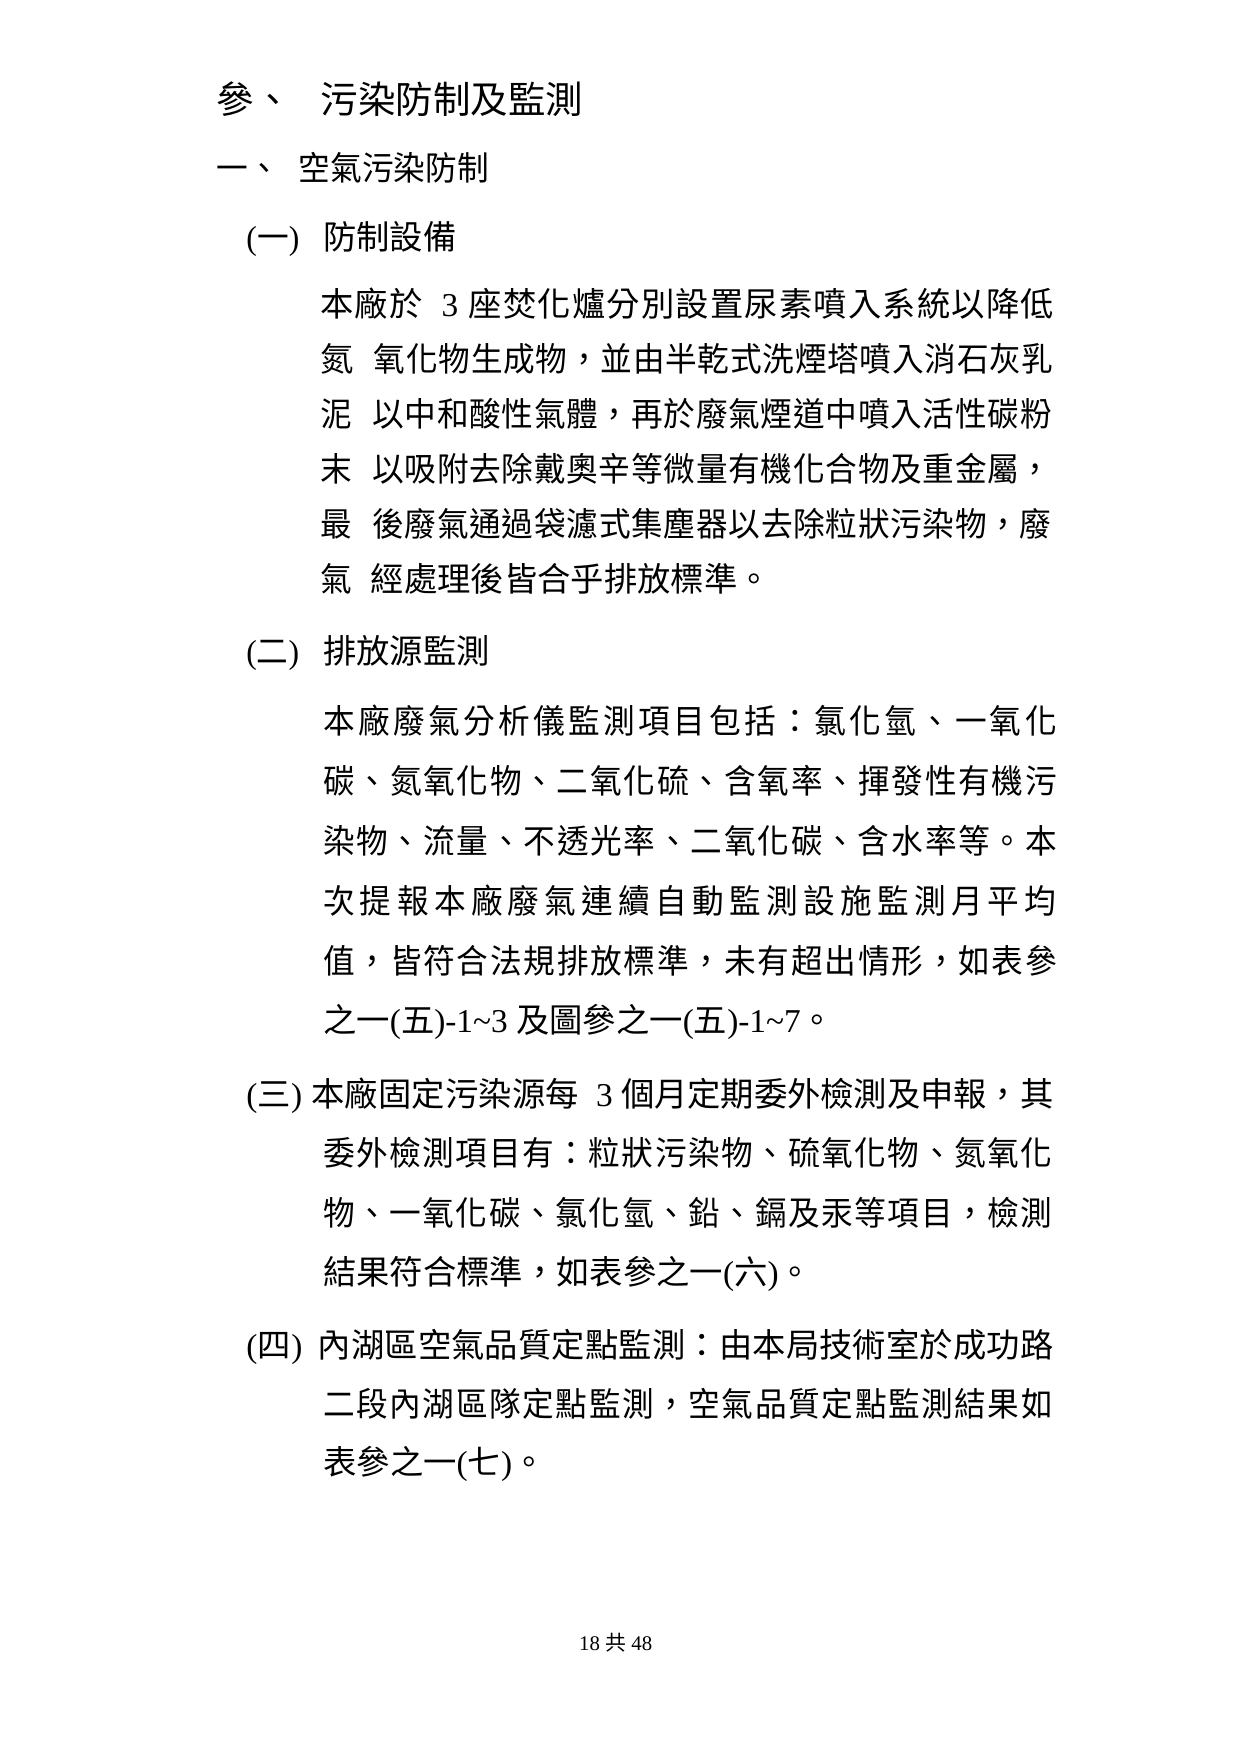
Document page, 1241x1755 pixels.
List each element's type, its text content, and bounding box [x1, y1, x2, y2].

text (四) 內湖區空氣品質定點監測：由本局技術室於成功路 二段內湖區隊定點監測，空氣品質定點監測結果如 表參之一(七)。 [246, 1318, 1053, 1484]
text (三) 本廠固定污染源每 3 個月定期委外檢測及申報，其 委外檢測項目有：粒狀污染物、硫氧化物、氮氧化 物、一氧化碳、氯化氫、鉛、鎘及汞等項目，檢測 結果符合標準，如表參之一(六)。 [246, 1068, 1054, 1294]
text 本廠廢氣分析儀監測項目包括：氯化氫、一氧化 碳、氮氧化物、二氧化硫、含氧率、揮發性有機污 染物、流量、不透光率、二氧化碳、含水率等。本 次提報本廠廢氣連續自動監測設施監測月平均 值，皆符合法規排放標準，未有超出情形，如表參 之一(五)-1~3 及圖參之一(五)-1~7。 [323, 695, 1057, 1042]
text (二) 排放源監測 [246, 624, 1068, 673]
text 本廠於 3 座焚化爐分別設置尿素噴入系統以降低氮 氧化物生成物，並由半乾式洗煙塔噴入消石灰乳泥 以中和酸性氣體，再於廢氣煙道中噴入活性碳粉末 以吸附去除戴奧辛等微量有機化合物及重金屬，最 後廢氣通過袋濾式集塵器以去除粒狀污染物，廢氣 經處理後皆合乎排放標準。 [320, 278, 1054, 601]
text (一) 防制設備 [246, 213, 1068, 259]
text 一、 空氣污染防制 [175, 145, 530, 190]
subtitle 參、 污染防制及監測 [217, 77, 1068, 123]
